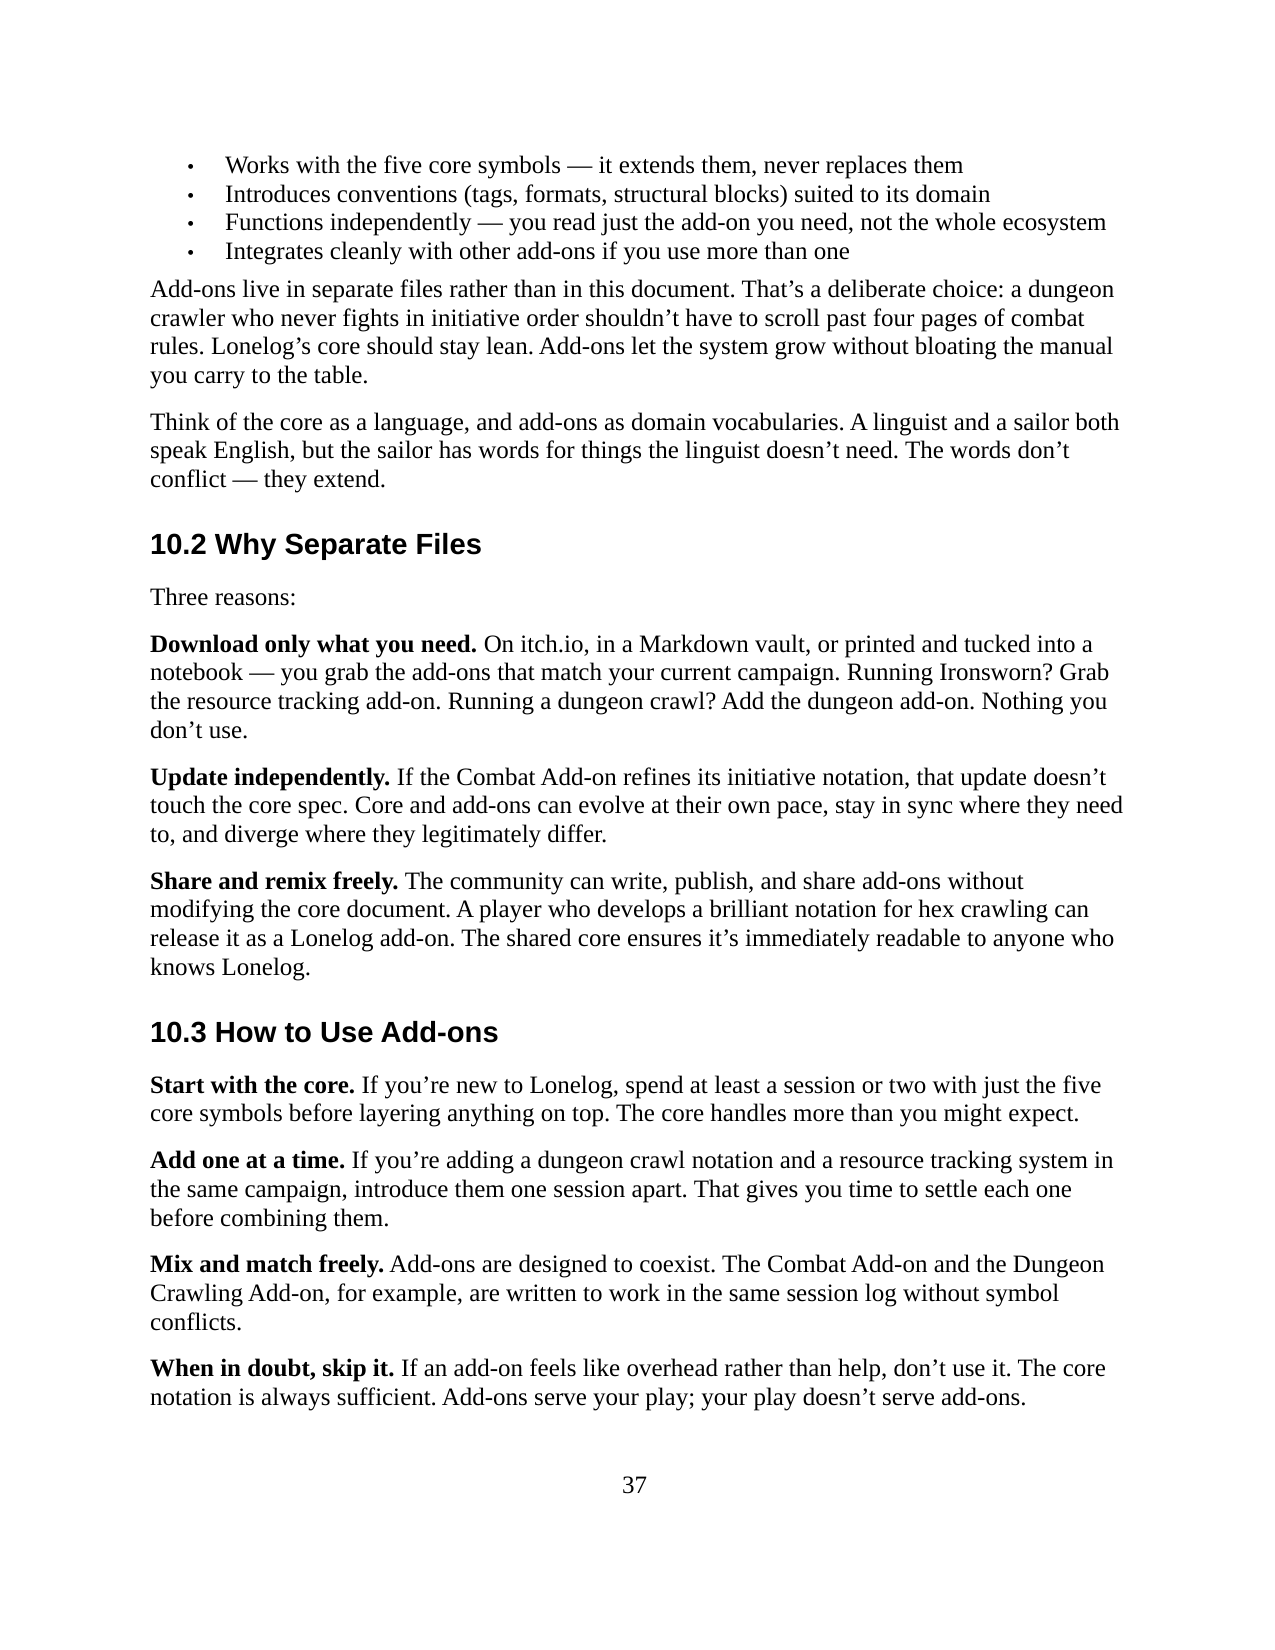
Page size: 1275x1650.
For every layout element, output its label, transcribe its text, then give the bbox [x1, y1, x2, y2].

text Add-ons live in separate files rather than in this document. That’s a deliberate choice: a dungeon crawler who never fights in initiative order shouldn’t have to scroll past four pages of combat rules. Lonelog’s core should stay lean. Add-ons let the system grow without bloating the manual you carry to the table. [150, 274, 1125, 389]
subtitle 10.2 Why Separate Files [150, 527, 1125, 561]
text Update independently. If the Combat Add-on refines its initiative notation, that update doesn’t touch the core spec. Core and add-ons can evolve at their own pace, stay in sync where they need to, and diverge where they legitimately differ. [150, 762, 1125, 848]
list Functions independently — you read just the add-on you need, not the whole ecosystem [187, 207, 1125, 236]
text Three reasons: [150, 582, 1125, 611]
text Mix and match freely. Add-ons are designed to coexist. The Combat Add-on and the Dungeon Crawling Add-on, for example, are written to work in the same session log without symbol conflicts. [150, 1249, 1125, 1336]
text Share and remix freely. The community can write, publish, and share add-ons without modifying the core document. A player who develops a brilliant notation for hex crawling can release it as a Lonelog add-on. The shared core ensures it’s immediately readable to anyone who knows Lonelog. [150, 866, 1125, 981]
list Works with the five core symbols — it extends them, never replaces them [187, 150, 1125, 179]
text Start with the core. If you’re new to Lonelog, spend at least a session or two with just the five core symbols before layering anything on top. The core handles more than you might expect. [150, 1070, 1125, 1127]
text Download only what you need. On itch.io, in a Markdown vault, or printed and tucked into a notebook — you grab the add-ons that match your current campaign. Running Ironsworn? Grab the resource tracking add-on. Running a dungeon crawl? Add the dungeon add-on. Nothing you don’t use. [150, 629, 1125, 744]
list Integrates cleanly with other add-ons if you use more than one [187, 236, 1125, 265]
list Introduces conventions (tags, formats, structural blocks) suited to its domain [187, 179, 1125, 207]
text Think of the core as a language, and add-ons as domain vocabularies. A linguist and a sailor both speak English, but the sailor has words for things the linguist doesn’t need. The words don’t conflict — they extend. [150, 407, 1125, 493]
text Add one at a time. If you’re adding a dungeon crawl notation and a resource tracking system in the same campaign, introduce them one session apart. That gives you time to settle each one before combining them. [150, 1145, 1125, 1231]
subtitle 10.3 How to Use Add-ons [150, 1015, 1125, 1048]
text When in doubt, skip it. If an add-on feels like overhead rather than help, don’t use it. The core notation is always sufficient. Add-ons serve your play; your play doesn’t serve add-ons. [150, 1353, 1125, 1411]
